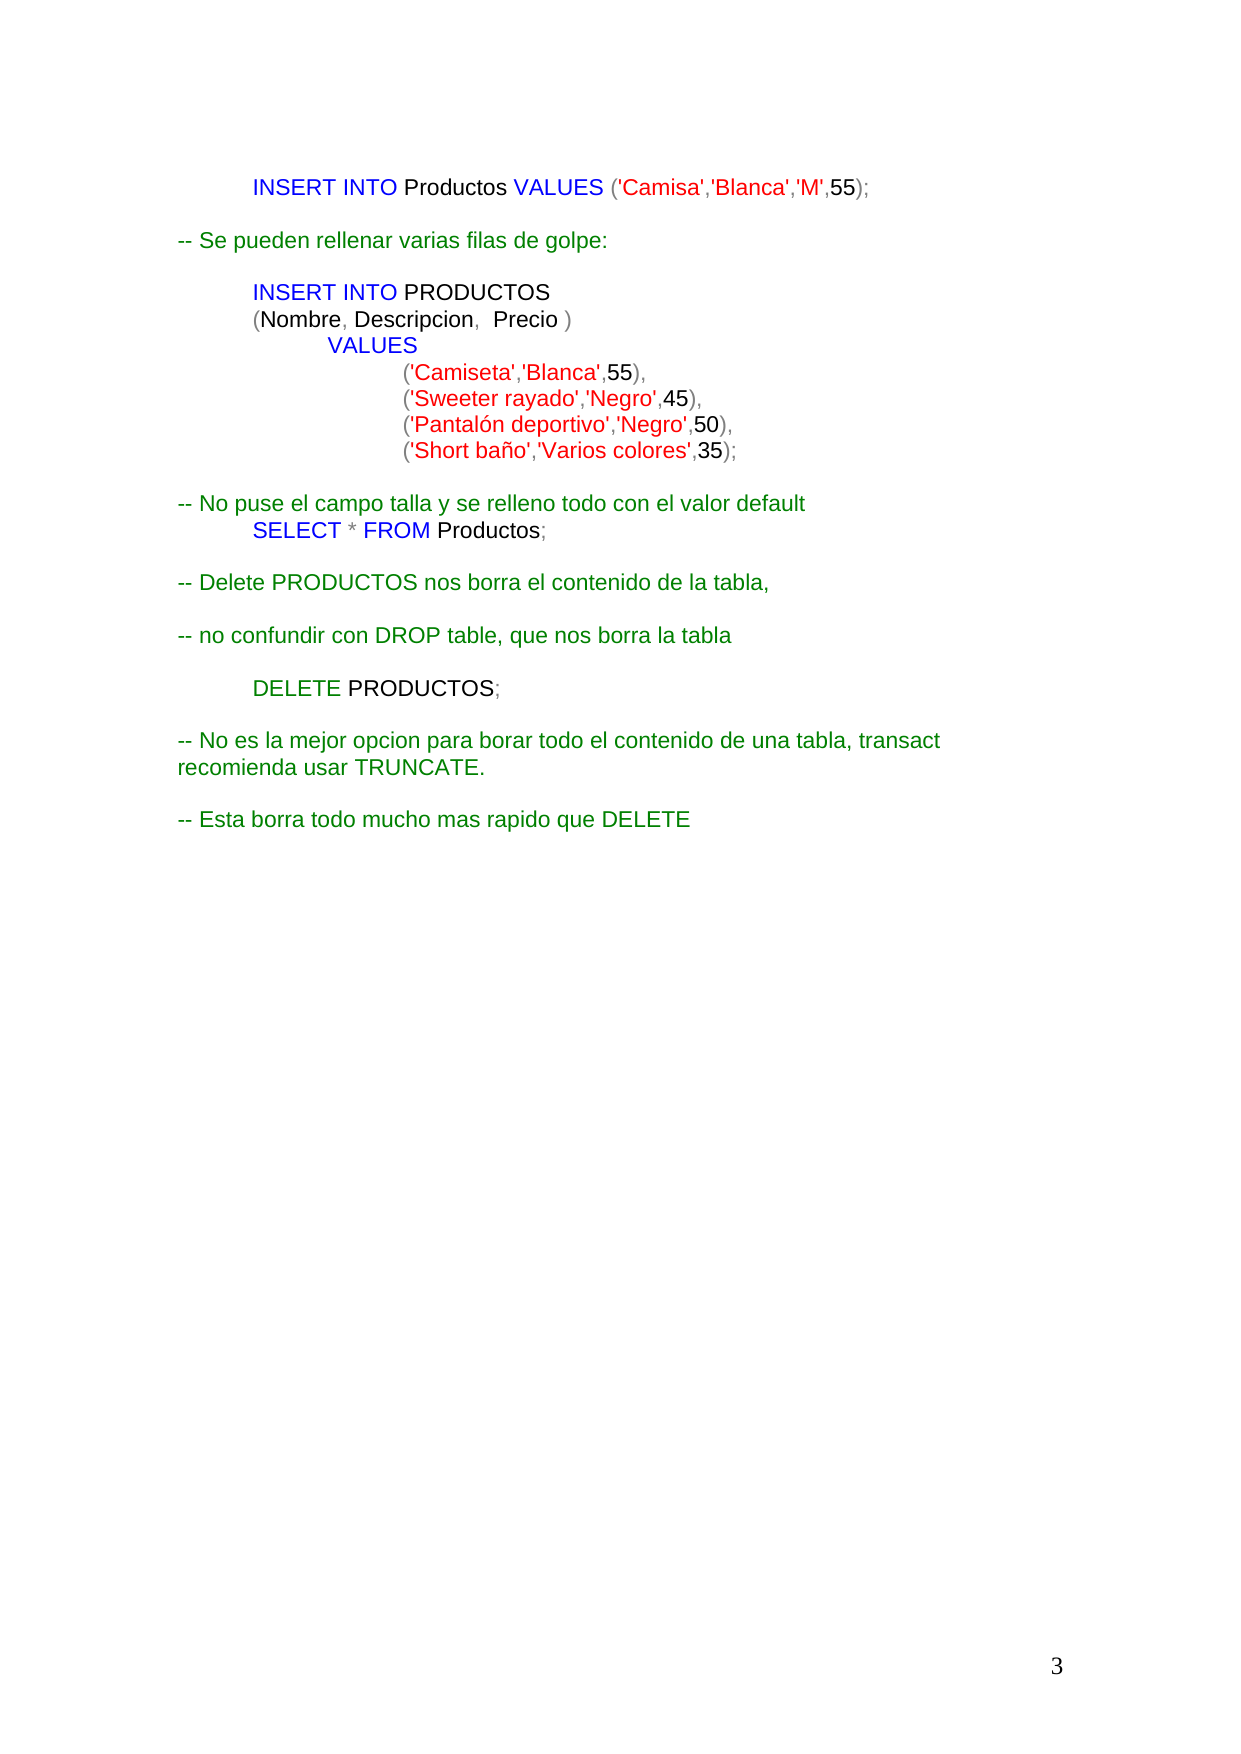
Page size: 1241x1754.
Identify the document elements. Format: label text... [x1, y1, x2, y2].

text SELECT * FROM Productos; [177, 517, 1063, 543]
text -- Delete PRODUCTOS nos borra el contenido de la tabla, [177, 569, 1063, 596]
text -- Esta borra todo mucho mas rapido que DELETE [177, 806, 1063, 833]
text VALUES [252, 332, 1063, 358]
text -- No es la mejor opcion para borar todo el contenido de una tabla, transact recomienda usar TRUNCATE. [177, 727, 1063, 780]
text ('Pantalón deportivo','Negro',50), [252, 411, 1063, 437]
text -- No puse el campo talla y se relleno todo con el valor default [177, 490, 1063, 517]
text INSERT INTO PRODUCTOS [177, 279, 1063, 306]
text (Nombre, Descripcion, Precio ) [177, 306, 1063, 332]
text INSERT INTO Productos VALUES ('Camisa','Blanca','M',55); [177, 174, 1063, 200]
text ('Short baño','Varios colores',35); [252, 437, 1063, 464]
text -- no confundir con DROP table, que nos borra la tabla [177, 622, 1063, 648]
text ('Sweeter rayado','Negro',45), [252, 385, 1063, 411]
text ('Camiseta','Blanca',55), [252, 358, 1063, 385]
text -- Se pueden rellenar varias filas de golpe: [177, 227, 1063, 253]
text DELETE PRODUCTOS; [177, 675, 1063, 701]
